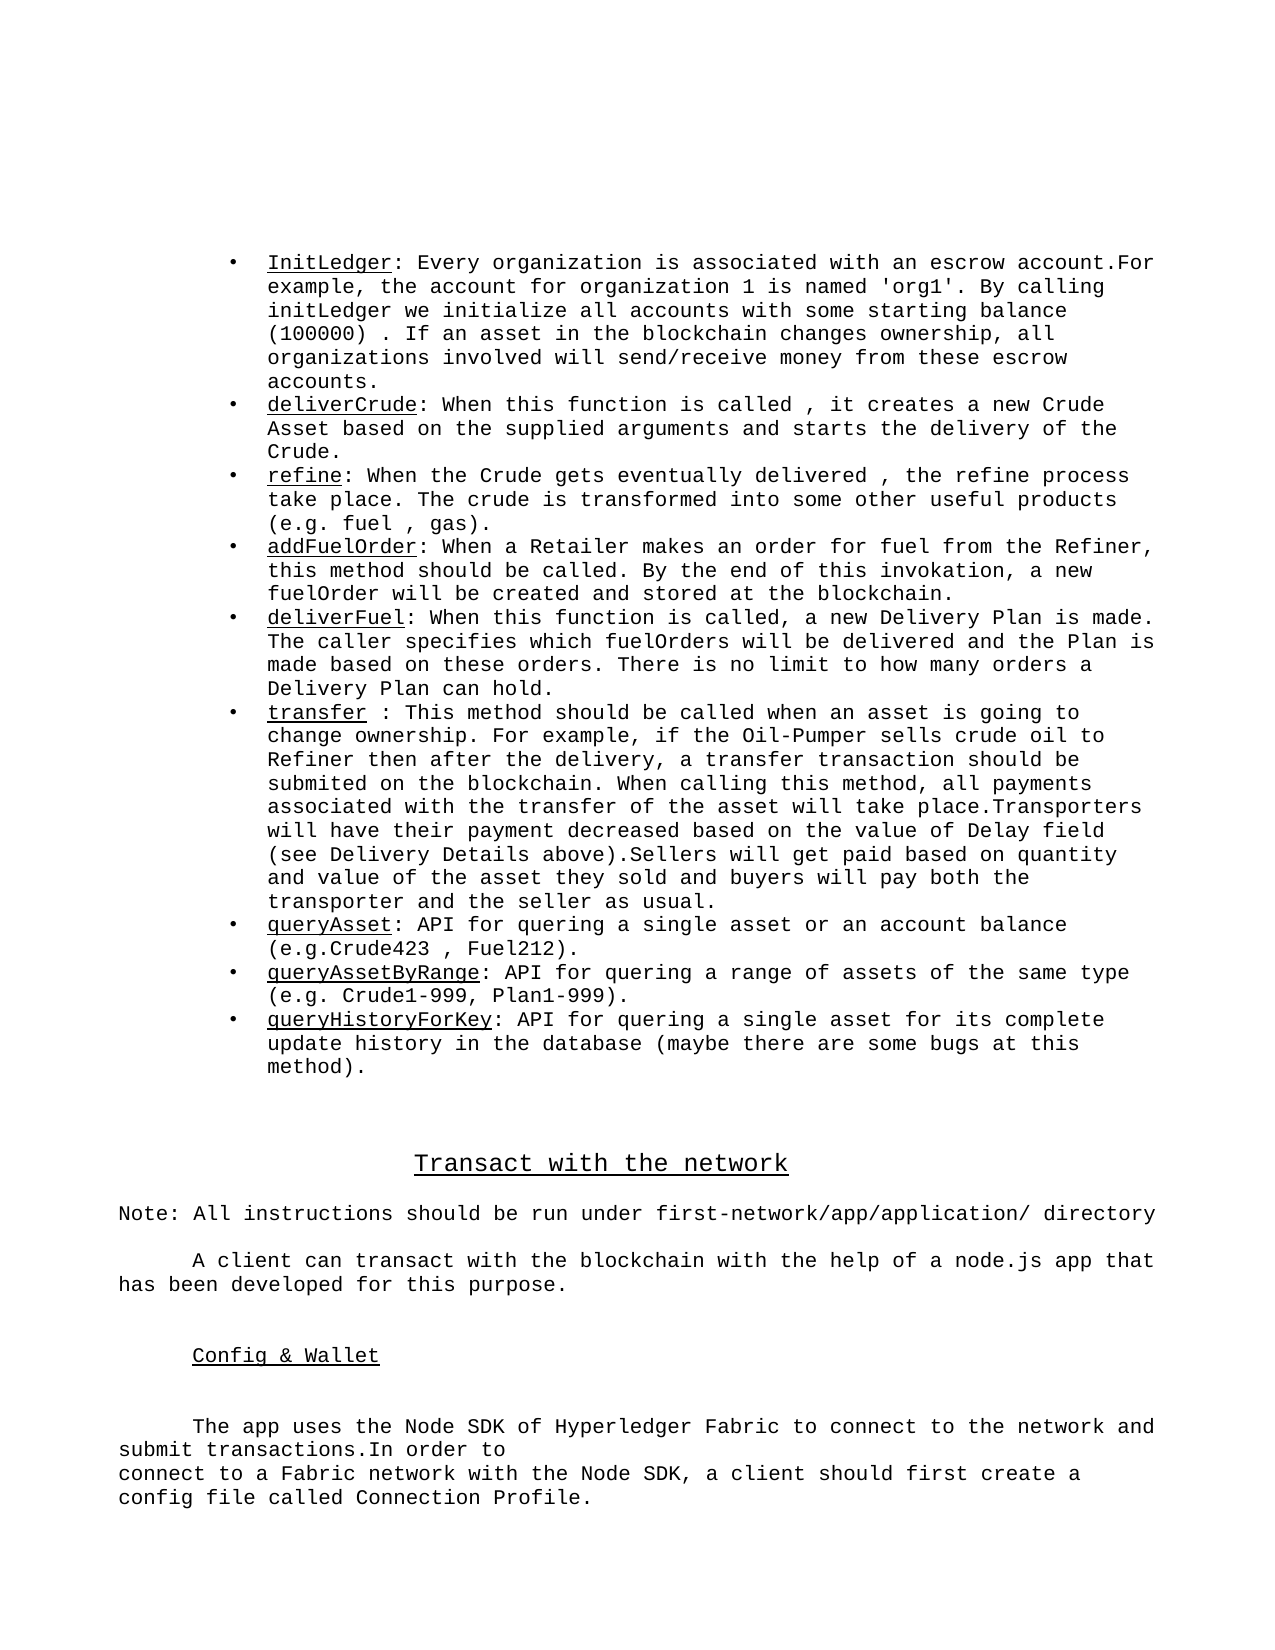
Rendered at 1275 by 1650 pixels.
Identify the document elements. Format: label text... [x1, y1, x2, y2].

text Transact with the network [118, 1151, 1157, 1179]
list deliverCrude: When this function is called , it creates a new Crude Asset based on the supplied arguments and starts the delivery of the Crude. [229, 394, 1157, 465]
text connect to a Fabric network with the Node SDK, a client should first create a config file called Connection Profile. [118, 1463, 1157, 1510]
text A client can transact with the blockchain with the help of a node.js app that has been developed for this purpose. [118, 1250, 1157, 1297]
list refine: When the Crude gets eventually delivered , the refine process take place. The crude is transformed into some other useful products (e.g. fuel , gas). [229, 465, 1157, 536]
list transfer : This method should be called when an asset is going to change ownership. For example, if the Oil-Pumper sells crude oil to Refiner then after the delivery, a transfer transaction should be submited on the blockchain. When calling this method, all payments associated with the transfer of the asset will take place.Transporters will have their payment decreased based on the value of Delay field (see Delivery Details above).Sellers will get paid based on quantity and value of the asset they sold and buyers will pay both the transporter and the seller as usual. [229, 702, 1157, 914]
text The app uses the Node SDK of Hyperledger Fabric to connect to the network and submit transactions.In order to [118, 1416, 1157, 1463]
list deliverFuel: When this function is called, a new Delivery Plan is made. The caller specifies which fuelOrders will be delivered and the Plan is made based on these orders. There is no limit to how many orders a Delivery Plan can hold. [229, 607, 1157, 702]
text Note: All instructions should be run under first-network/app/application/ directory [118, 1203, 1157, 1227]
list queryHistoryForKey: API for quering a single asset for its complete update history in the database (maybe there are some bugs at this method). [229, 1009, 1157, 1080]
list addFuelOrder: When a Retailer makes an order for fuel from the Refiner, this method should be called. By the end of this invokation, a new fuelOrder will be created and stored at the blockchain. [229, 536, 1157, 607]
text Config & Wallet [118, 1345, 1157, 1368]
list InitLedger: Every organization is associated with an escrow account.For example, the account for organization 1 is named 'org1'. By calling initLedger we initialize all accounts with some starting balance (100000) . If an asset in the blockchain changes ownership, all organizations involved will send/receive money from these escrow accounts. [229, 252, 1157, 394]
list queryAssetByRange: API for quering a range of assets of the same type (e.g. Crude1-999, Plan1-999). [229, 962, 1157, 1009]
list queryAsset: API for quering a single asset or an account balance (e.g.Crude423 , Fuel212). [229, 914, 1157, 962]
